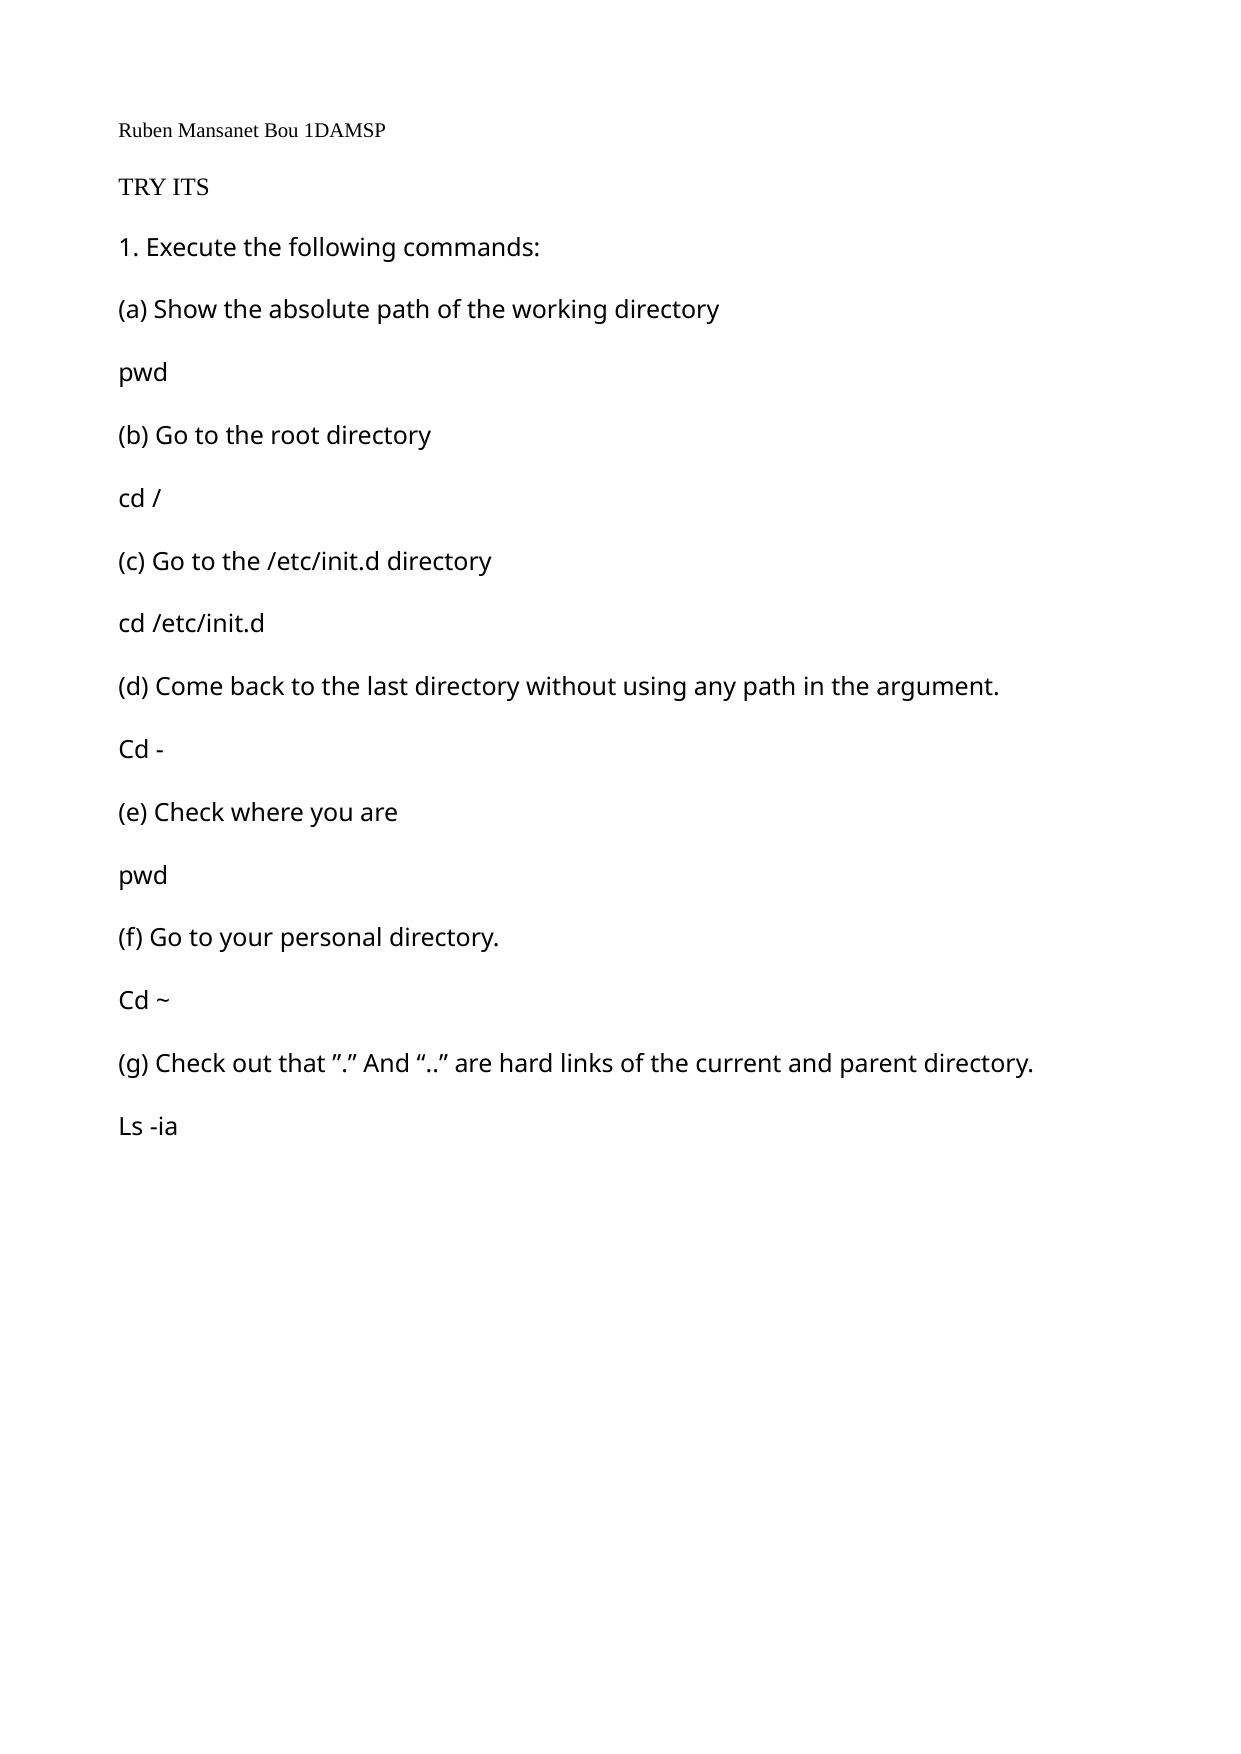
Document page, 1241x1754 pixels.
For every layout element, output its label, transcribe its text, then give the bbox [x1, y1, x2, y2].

text pwd [118, 355, 1122, 389]
text Ls -ia [118, 1108, 1122, 1143]
text TRY ITS [118, 172, 1122, 200]
text Cd ~ [118, 983, 1122, 1017]
text (c) Go to the /etc/init.d directory [118, 543, 1122, 577]
text cd / [118, 480, 1122, 514]
text (g) Check out that ”.” And “..” are hard links of the current and parent directory. [118, 1046, 1122, 1080]
text (d) Come back to the last directory without using any path in the argument. [118, 669, 1122, 703]
text Cd - [118, 732, 1122, 766]
text cd /etc/init.d [118, 606, 1122, 640]
text pwd [118, 857, 1122, 891]
text (f) Go to your personal directory. [118, 920, 1122, 954]
text 1. Execute the following commands: [118, 229, 1122, 263]
text (b) Go to the root directory [118, 418, 1122, 452]
text (e) Check where you are [118, 794, 1122, 828]
text (a) Show the absolute path of the working directory [118, 292, 1122, 326]
